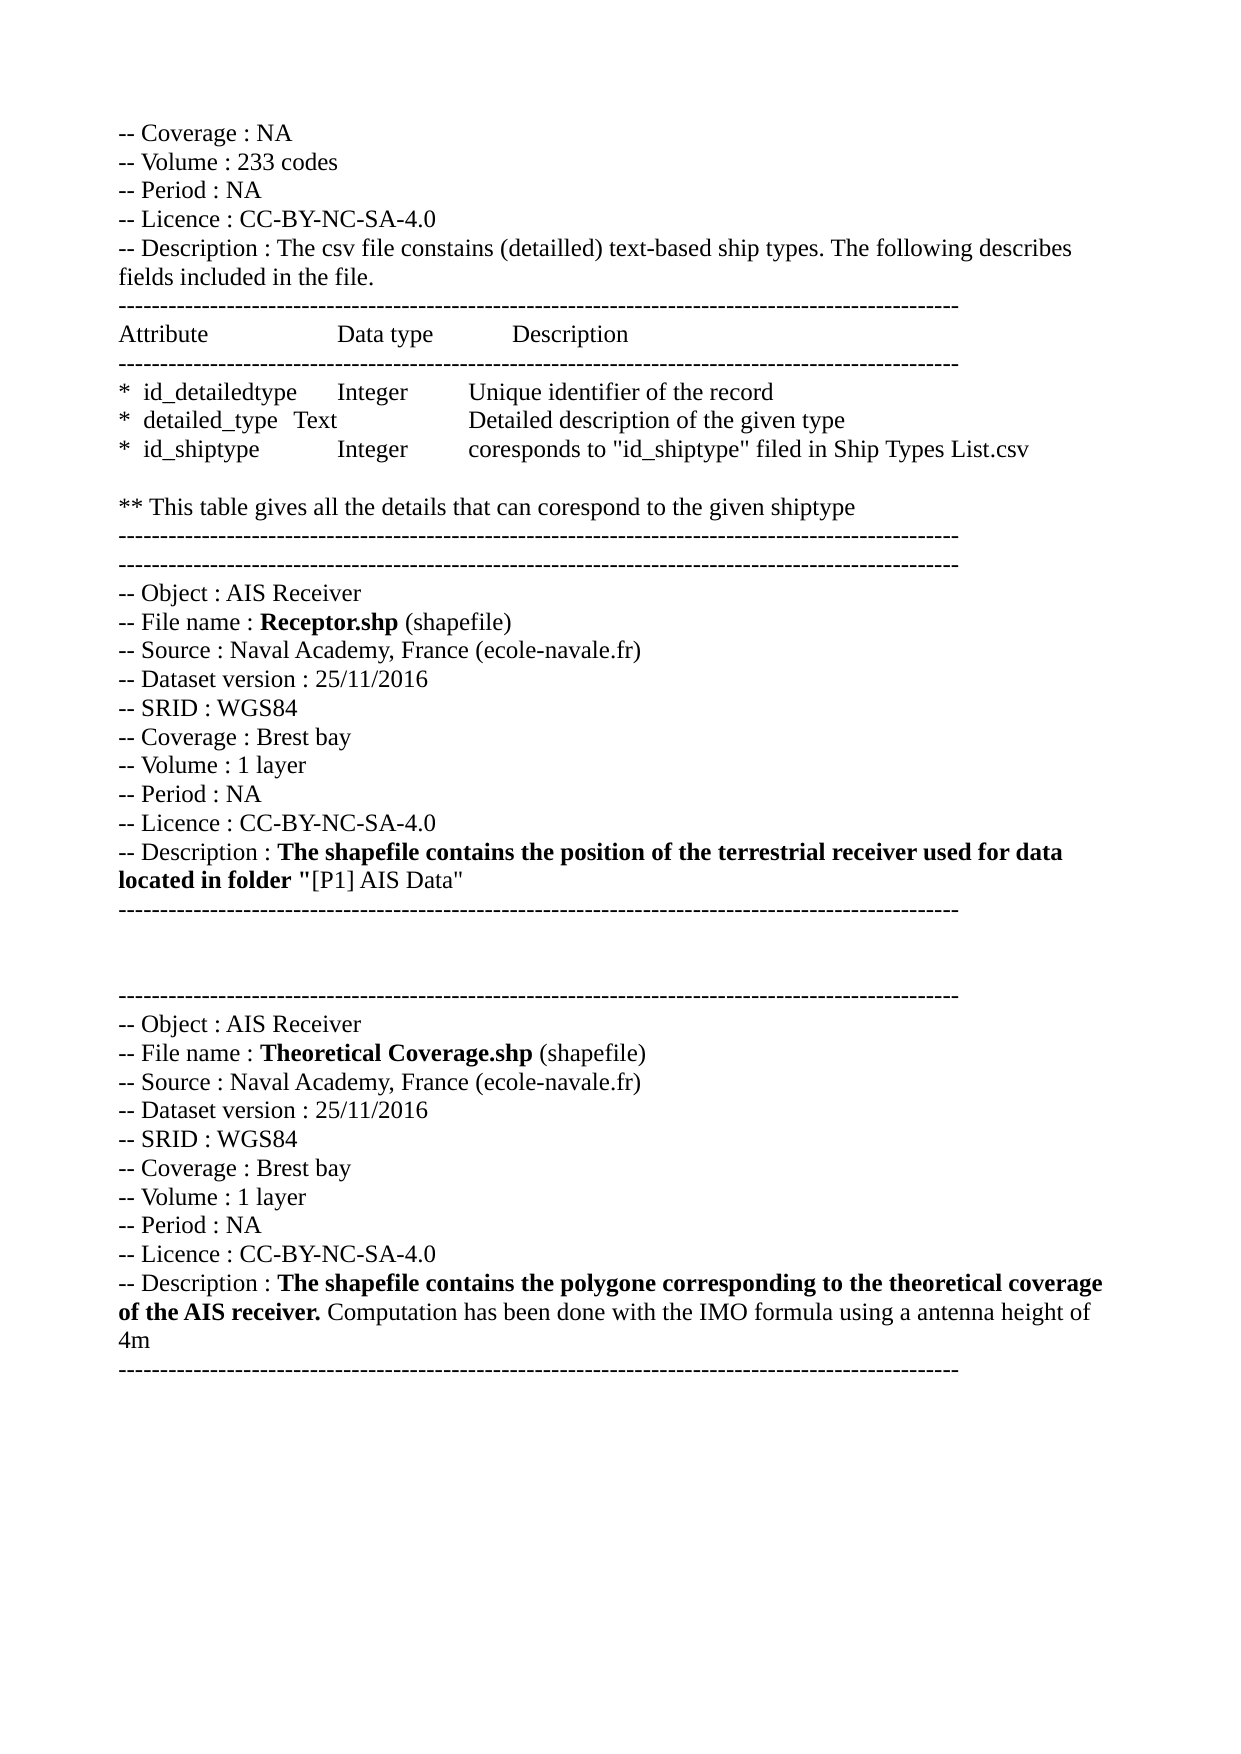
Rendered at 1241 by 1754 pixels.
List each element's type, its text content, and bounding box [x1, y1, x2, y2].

text * detailed_type Text Detailed description of the given type [118, 406, 1122, 434]
text -- Coverage : Brest bay [118, 1153, 1122, 1182]
text ** This table gives all the details that can corespond to the given shiptype [118, 492, 1122, 521]
text ----------------------------------------------------------------------------------------------------- [118, 521, 1122, 549]
text -- Source : Naval Academy, France (ecole-navale.fr) [118, 636, 1122, 664]
text ----------------------------------------------------------------------------------------------------- [118, 894, 1122, 923]
text -- Period : NA [118, 1211, 1122, 1239]
text -- Volume : 1 layer [118, 1182, 1122, 1211]
text -- File name : Receptor.shp (shapefile) [118, 607, 1122, 636]
text * id_detailedtype Integer Unique identifier of the record [118, 377, 1122, 406]
text -- Dataset version : 25/11/2016 [118, 664, 1122, 693]
text -- Source : Naval Academy, France (ecole-navale.fr) [118, 1067, 1122, 1096]
text ----------------------------------------------------------------------------------------------------- [118, 549, 1122, 578]
text -- File name : Theoretical Coverage.shp (shapefile) [118, 1038, 1122, 1067]
text -- Coverage : NA [118, 118, 1122, 147]
text -- Licence : CC-BY-NC-SA-4.0 [118, 1239, 1122, 1268]
text -- SRID : WGS84 [118, 1124, 1122, 1153]
text Attribute Data type Description [118, 319, 1122, 348]
text -- Description : The shapefile contains the position of the terrestrial receiver used for data located in folder "[P1] AIS Data" [118, 837, 1122, 894]
text -- Period : NA [118, 779, 1122, 808]
text -- Object : AIS Receiver [118, 1009, 1122, 1038]
text -- Period : NA [118, 176, 1122, 204]
text -- SRID : WGS84 [118, 693, 1122, 722]
text -- Volume : 233 codes [118, 147, 1122, 176]
text -- Licence : CC-BY-NC-SA-4.0 [118, 808, 1122, 837]
text -- Coverage : Brest bay [118, 722, 1122, 751]
text ----------------------------------------------------------------------------------------------------- [118, 981, 1122, 1009]
text -- Volume : 1 layer [118, 751, 1122, 779]
text ----------------------------------------------------------------------------------------------------- [118, 1354, 1122, 1383]
text ----------------------------------------------------------------------------------------------------- [118, 348, 1122, 377]
text -- Description : The csv file constains (detailled) text-based ship types. The following describes fields included in the file. [118, 233, 1122, 291]
text -- Licence : CC-BY-NC-SA-4.0 [118, 204, 1122, 233]
text -- Dataset version : 25/11/2016 [118, 1096, 1122, 1124]
text -- Object : AIS Receiver [118, 578, 1122, 607]
text -- Description : The shapefile contains the polygone corresponding to the theoretical coverage of the AIS receiver. Computation has been done with the IMO formula using a antenna height of 4m [118, 1268, 1122, 1354]
text ----------------------------------------------------------------------------------------------------- [118, 291, 1122, 319]
text * id_shiptype Integer coresponds to "id_shiptype" filed in Ship Types List.csv [118, 434, 1122, 463]
